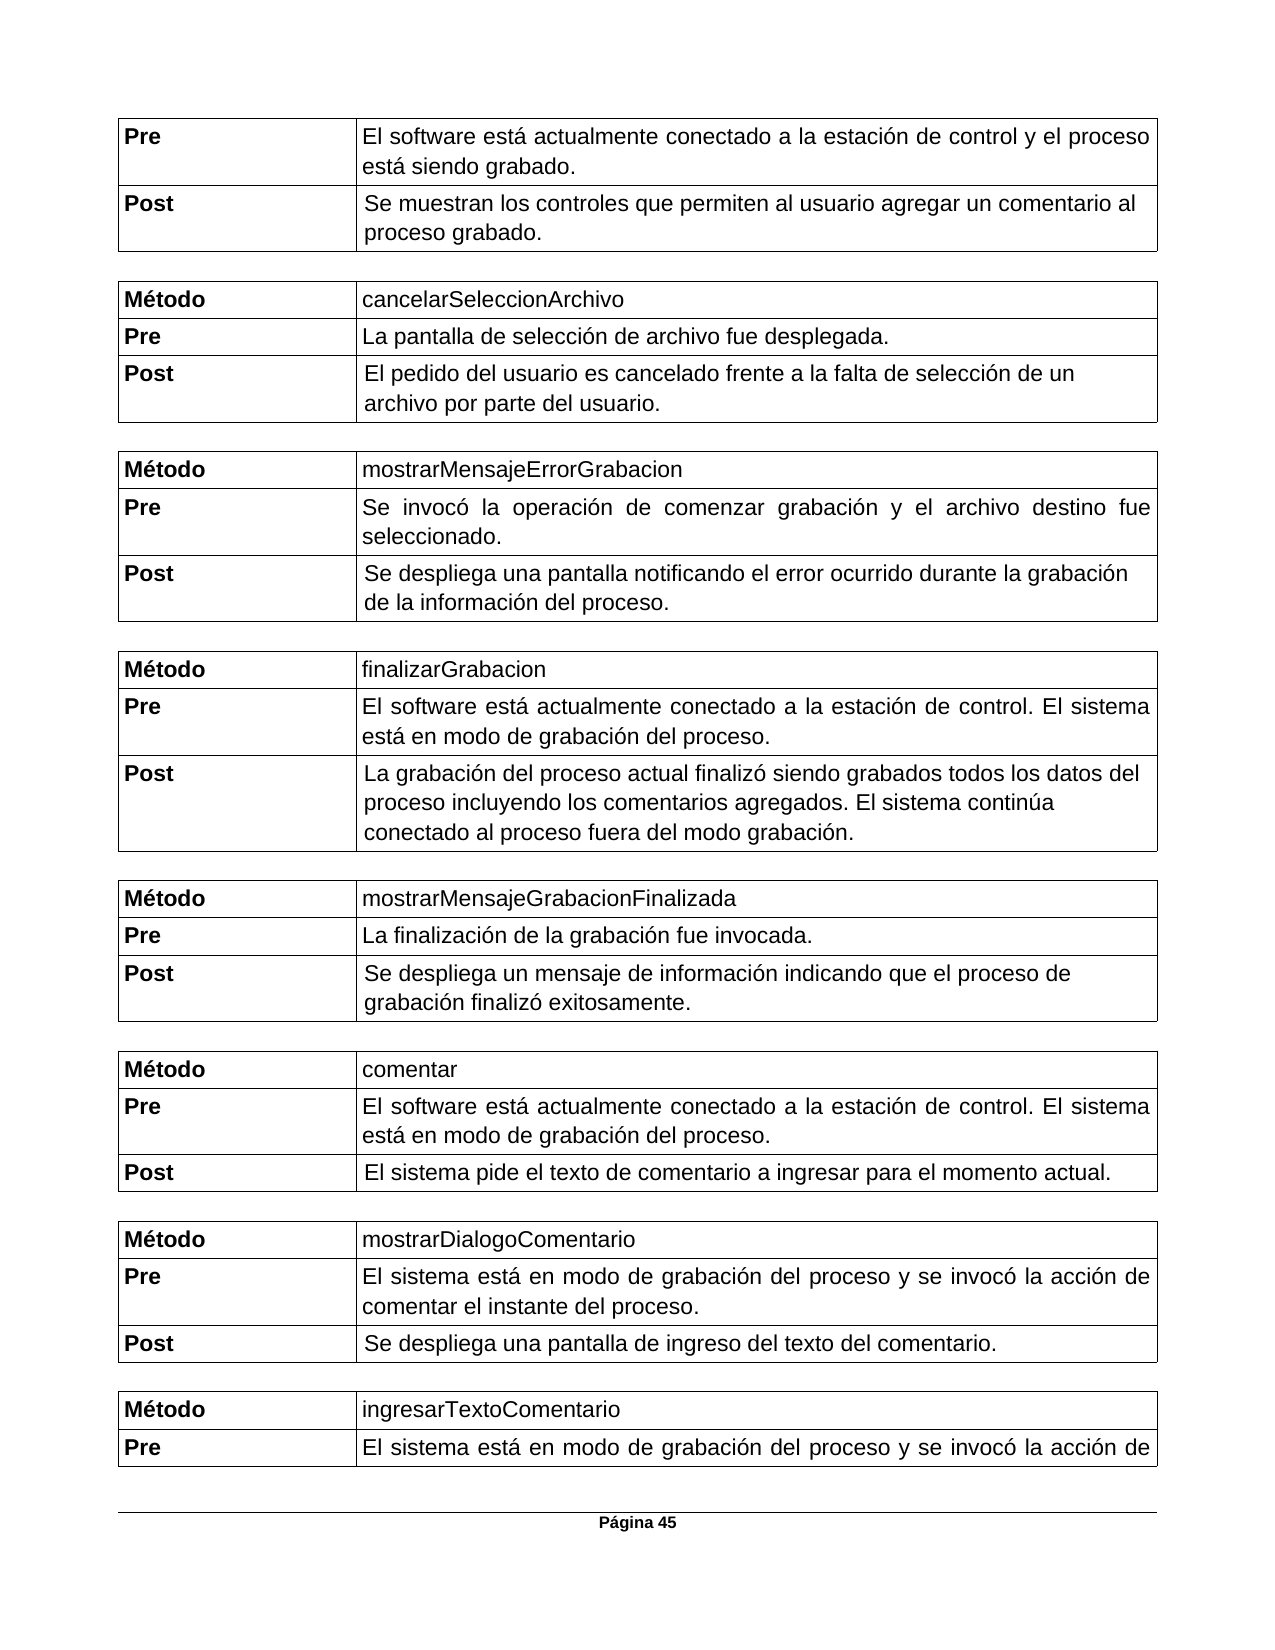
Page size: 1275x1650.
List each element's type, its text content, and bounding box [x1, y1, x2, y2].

table_header Método [119, 1222, 356, 1258]
table_header mostrarDialogoComentario [357, 1222, 1157, 1258]
table_cell El software está actualmente conectado a la estación de control. El sistema está en modo de grabación del proceso. [357, 1089, 1157, 1154]
table_cell Pre [119, 918, 356, 954]
table_cell Pre [119, 319, 356, 355]
table_cell Pre [119, 689, 356, 755]
table_cell La finalización de la grabación fue invocada. [357, 918, 1157, 954]
table_header mostrarMensajeErrorGrabacion [357, 452, 1157, 488]
table_header Método [119, 452, 356, 488]
table_cell Se despliega una pantalla notificando el error ocurrido durante la grabación de la información del proceso. [357, 556, 1157, 621]
table_cell Post [119, 756, 356, 851]
table_header finalizarGrabacion [357, 652, 1157, 688]
table_header Método [119, 282, 356, 318]
table_header cancelarSeleccionArchivo [357, 282, 1157, 318]
table_cell Se muestran los controles que permiten al usuario agregar un comentario al proceso grabado. [357, 186, 1157, 251]
table_cell Pre [119, 1430, 356, 1466]
table_header Método [119, 881, 356, 917]
table_cell Pre [119, 489, 356, 555]
table_cell El sistema pide el texto de comentario a ingresar para el momento actual. [357, 1155, 1157, 1191]
table_cell Post [119, 1326, 356, 1362]
table_cell Post [119, 556, 356, 621]
table_cell Post [119, 1155, 356, 1191]
table_cell El sistema está en modo de grabación del proceso y se invocó la acción de [357, 1430, 1157, 1466]
table_cell El software está actualmente conectado a la estación de control y el proceso está siendo grabado. [357, 119, 1157, 185]
table_cell Pre [119, 119, 356, 185]
table_cell Pre [119, 1089, 356, 1154]
table_header comentar [357, 1052, 1157, 1088]
table_cell Se despliega una pantalla de ingreso del texto del comentario. [357, 1326, 1157, 1362]
table_cell El sistema está en modo de grabación del proceso y se invocó la acción de comentar el instante del proceso. [357, 1259, 1157, 1325]
table_cell Pre [119, 1259, 356, 1325]
table_header ingresarTextoComentario [357, 1392, 1157, 1428]
table_header mostrarMensajeGrabacionFinalizada [357, 881, 1157, 917]
table_cell Post [119, 186, 356, 251]
table_cell El pedido del usuario es cancelado frente a la falta de selección de un archivo por parte del usuario. [357, 356, 1157, 422]
table_header Método [119, 652, 356, 688]
table_cell Se despliega un mensaje de información indicando que el proceso de grabación finalizó exitosamente. [357, 956, 1157, 1021]
table_cell El software está actualmente conectado a la estación de control. El sistema está en modo de grabación del proceso. [357, 689, 1157, 755]
table_cell Post [119, 356, 356, 422]
table_cell Se invocó la operación de comenzar grabación y el archivo destino fue seleccionado. [357, 489, 1157, 555]
table_header Método [119, 1392, 356, 1428]
table_cell La grabación del proceso actual finalizó siendo grabados todos los datos del proceso incluyendo los comentarios agregados. El sistema continúa conectado al proceso fuera del modo grabación. [357, 756, 1157, 851]
table_header Método [119, 1052, 356, 1088]
table_cell La pantalla de selección de archivo fue desplegada. [357, 319, 1157, 355]
table_cell Post [119, 956, 356, 1021]
